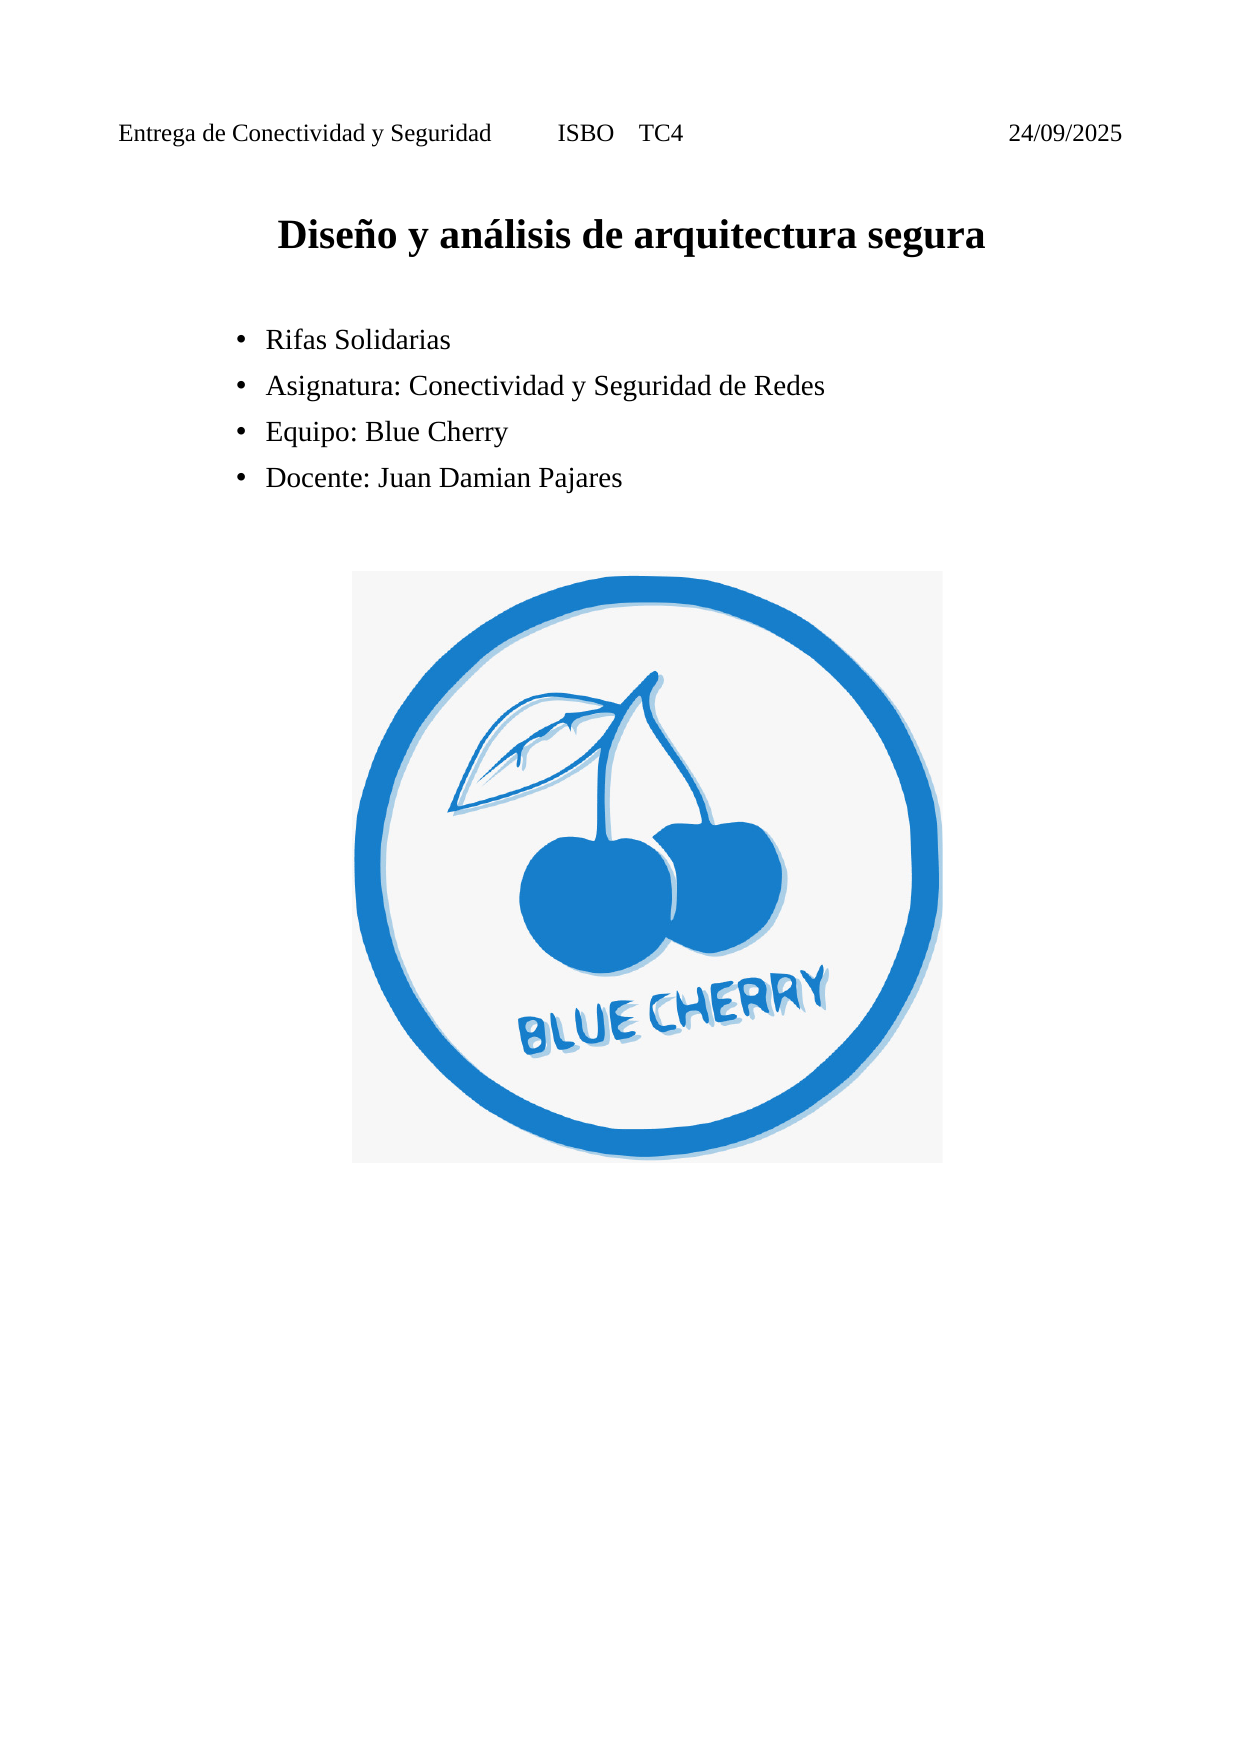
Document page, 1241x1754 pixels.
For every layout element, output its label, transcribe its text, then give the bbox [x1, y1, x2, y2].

list Rifas Solidarias [236, 322, 1122, 356]
list Asignatura: Conectividad y Seguridad de Redes [236, 368, 1122, 402]
list Equipo: Blue Cherry [236, 414, 1122, 448]
picture [352, 571, 943, 1163]
subtitle Diseño y análisis de arquitectura segura [118, 201, 1122, 259]
list Docente: Juan Damian Pajares [236, 461, 1122, 494]
